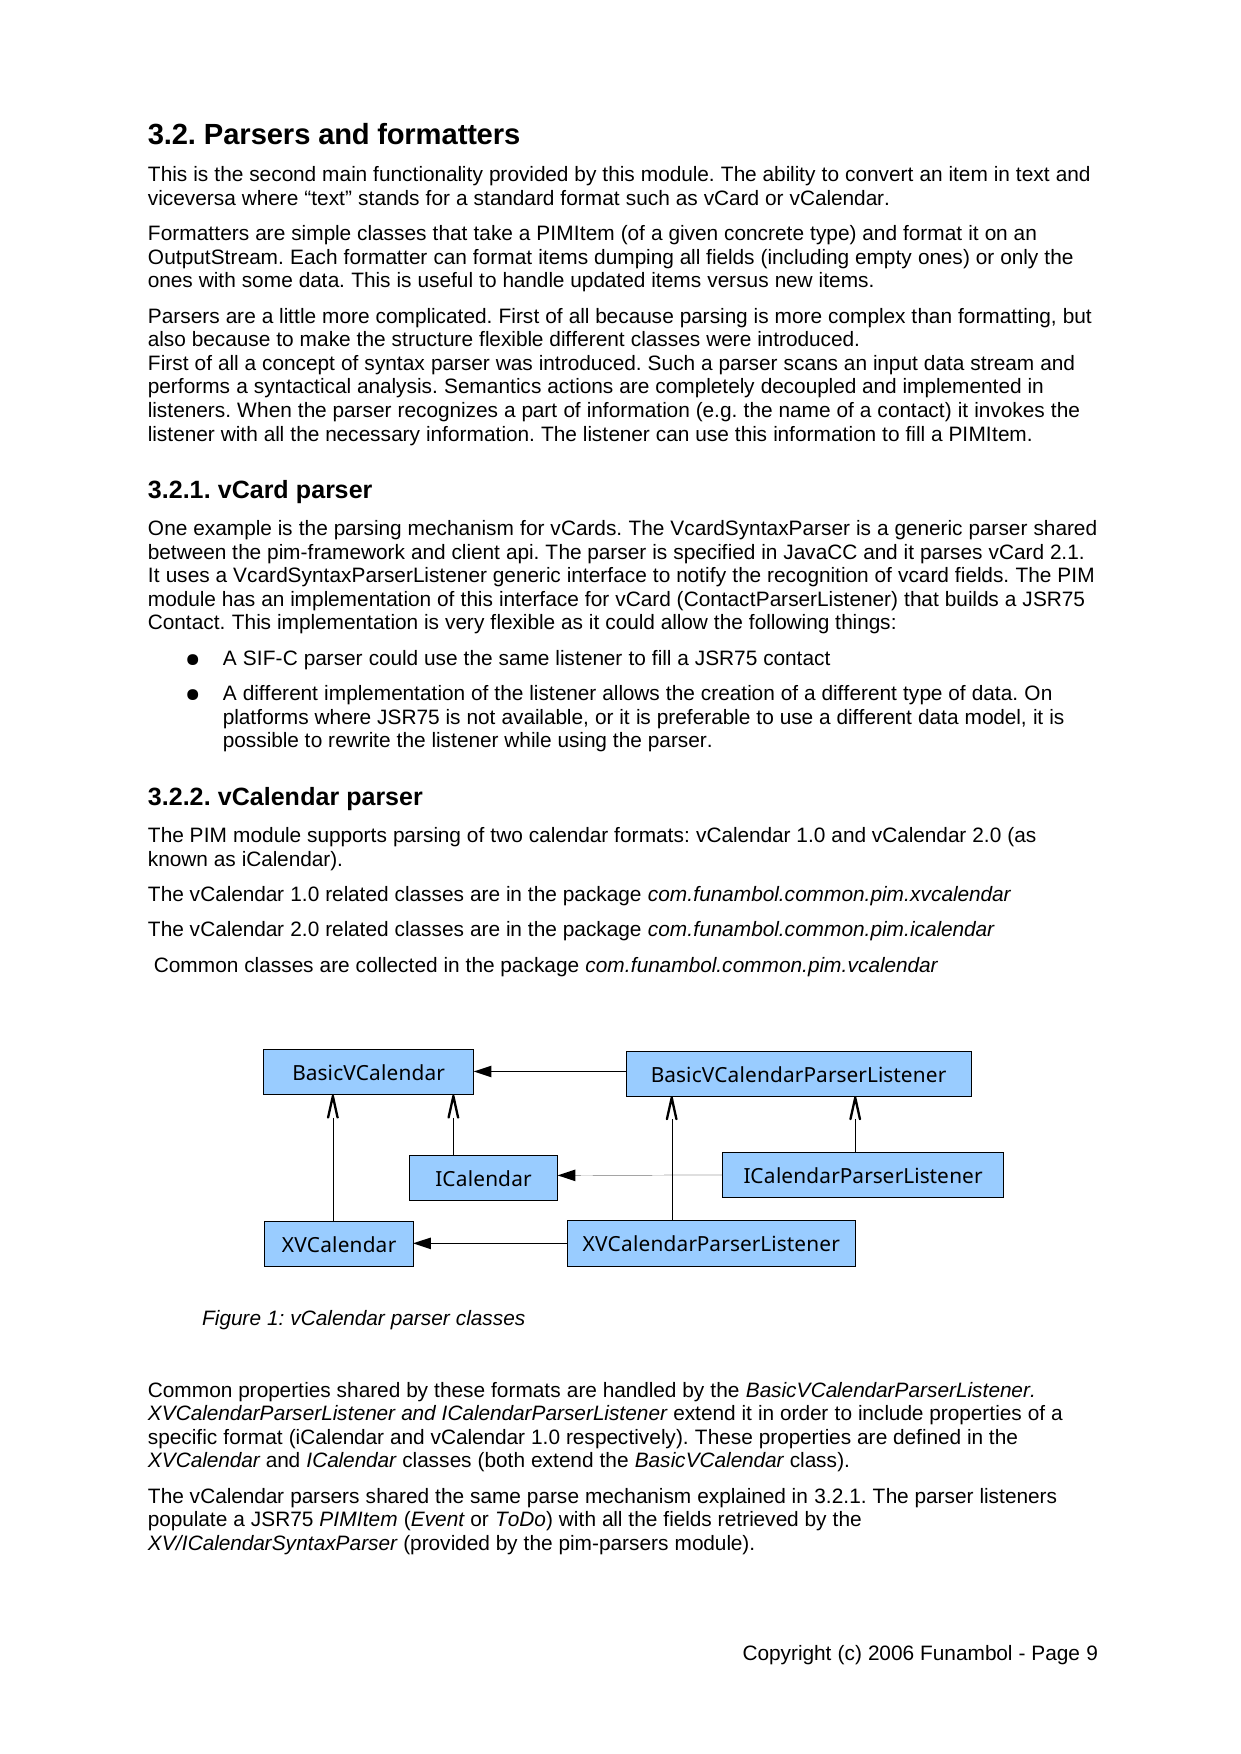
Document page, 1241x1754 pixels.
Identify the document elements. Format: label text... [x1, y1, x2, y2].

subtitle Parsers and formatters [148, 118, 1098, 151]
text This is the second main functionality provided by this module. The ability to convert an item in text and viceversa where “text” stands for a standard format such as vCard or vCalendar. [148, 163, 1098, 210]
text The vCalendar parsers shared the same parse mechanism explained in 3.2.1. The parser listeners populate a JSR75 PIMItem (Event or ToDo) with all the fields retrieved by the XV/ICalendarSyntaxParser (provided by the pim-parsers module). [148, 1484, 1098, 1555]
list A SIF-C parser could use the same listener to fill a JSR75 contact [185, 646, 1098, 670]
text Figure 1: vCalendar parser classes [202, 1307, 1038, 1330]
text Formatters are simple classes that take a PIMItem (of a given concrete type) and format it on an OutputStream. Each formatter can format items dumping all fields (including empty ones) or only the ones with some data. This is useful to handle updated items versus new items. [148, 222, 1098, 292]
text Parsers are a little more complicated. First of all because parsing is more complex than formatting, but also because to make the structure flexible different classes were introduced. First of all a concept of syntax parser was introduced. Such a parser scans an input data stream and performs a syntactical analysis. Semantics actions are completely decoupled and implemented in listeners. When the parser recognizes a part of information (e.g. the name of a contact) it invokes the listener with all the necessary information. The listener can use this information to fill a PIMItem. [148, 304, 1098, 446]
list A different implementation of the listener allows the creation of a different type of data. On platforms where JSR75 is not available, or it is preferable to use a different data model, it is possible to rewrite the listener while using the parser. [185, 682, 1098, 752]
subtitle vCard parser [148, 476, 1098, 504]
subtitle vCalendar parser [148, 783, 1098, 811]
text The PIM module supports parsing of two calendar formats: vCalendar 1.0 and vCalendar 2.0 (as known as iCalendar). [148, 823, 1098, 871]
text Common properties shared by these formats are handled by the BasicVCalendarParserListener. XVCalendarParserListener and ICalendarParserListener extend it in order to include properties of a specific format (iCalendar and vCalendar 1.0 respectively). These properties are defined in the XVCalendar and ICalendar classes (both extend the BasicVCalendar class). [148, 1378, 1098, 1472]
text One example is the parsing mechanism for vCards. The VcardSyntaxParser is a generic parser shared between the pim-framework and client api. The parser is specified in JavaCC and it parses vCard 2.1. It uses a VcardSyntaxParserListener generic interface to notify the recognition of vcard fields. The PIM module has an implementation of this interface for vCard (ContactParserListener) that builds a JSR75 Contact. This implementation is very flexible as it could allow the following things: [148, 517, 1098, 634]
text Common classes are collected in the package com.funambol.common.pim.vcalendar [148, 953, 1098, 977]
text The vCalendar 2.0 related classes are in the package com.funambol.common.pim.icalendar [148, 918, 1098, 941]
text The vCalendar 1.0 related classes are in the package com.funambol.common.pim.xvcalendar [148, 882, 1098, 906]
